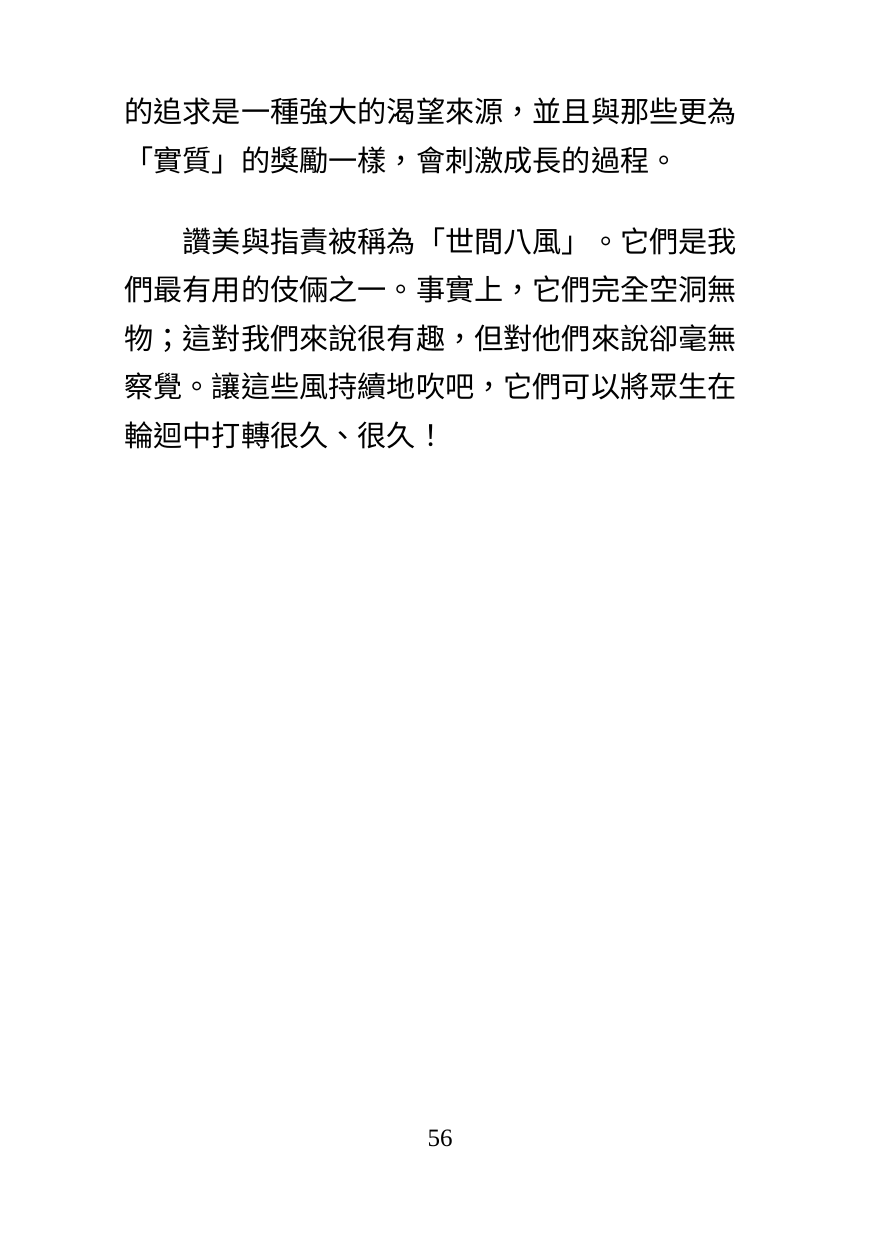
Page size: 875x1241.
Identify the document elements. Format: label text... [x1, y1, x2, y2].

text 讚美與指責被稱為「世間八風」。它們是我們最有用的伎倆之一。事實上，它們完全空洞無物；這對我們來說很有趣，但對他們來說卻毫無察覺。讓這些風持續地吹吧，它們可以將眾生在輪迴中打轉很久、很久！ [124, 218, 756, 454]
text 的追求是一種強大的渴望來源，並且與那些更為「實質」的獎勵一樣，會刺激成長的過程。 [124, 88, 756, 179]
